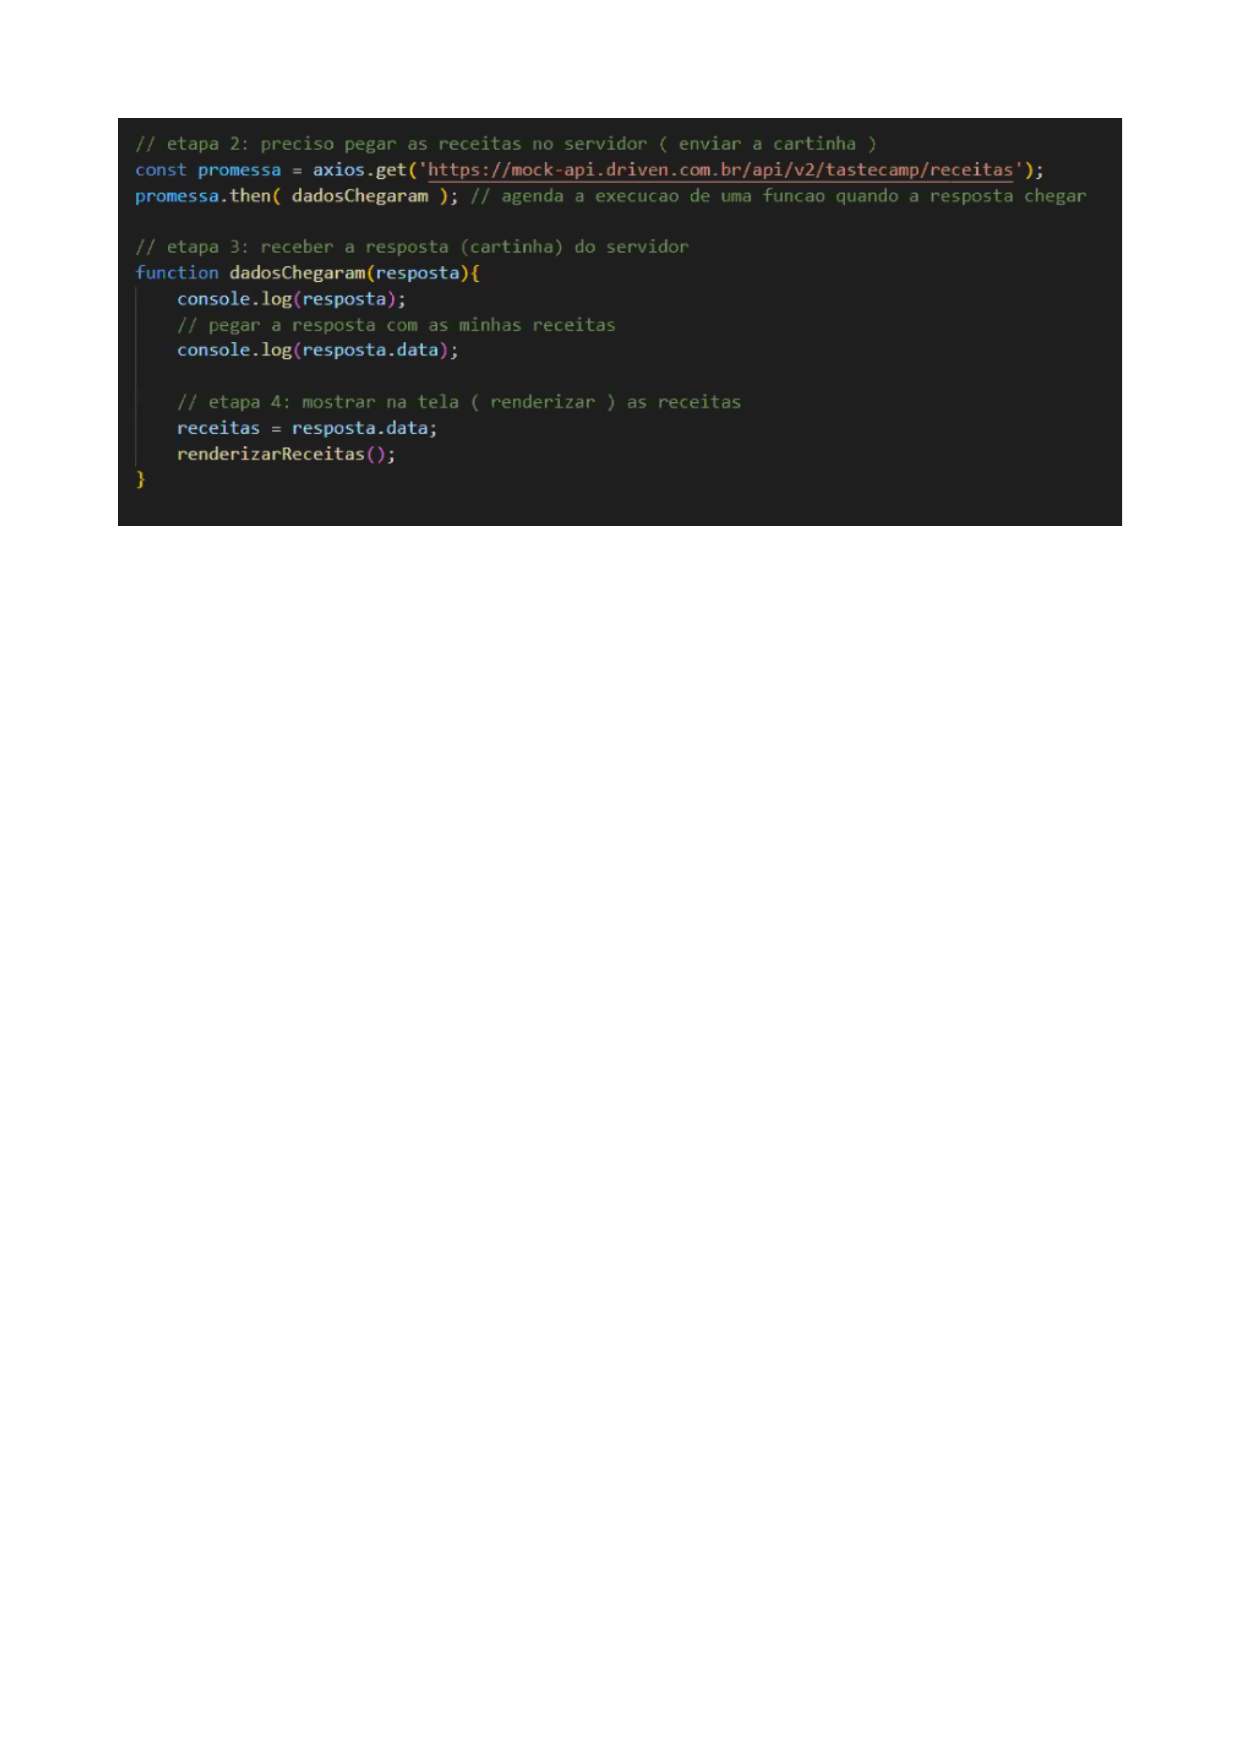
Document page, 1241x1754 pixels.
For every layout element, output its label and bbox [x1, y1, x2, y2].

picture [118, 118, 1123, 526]
